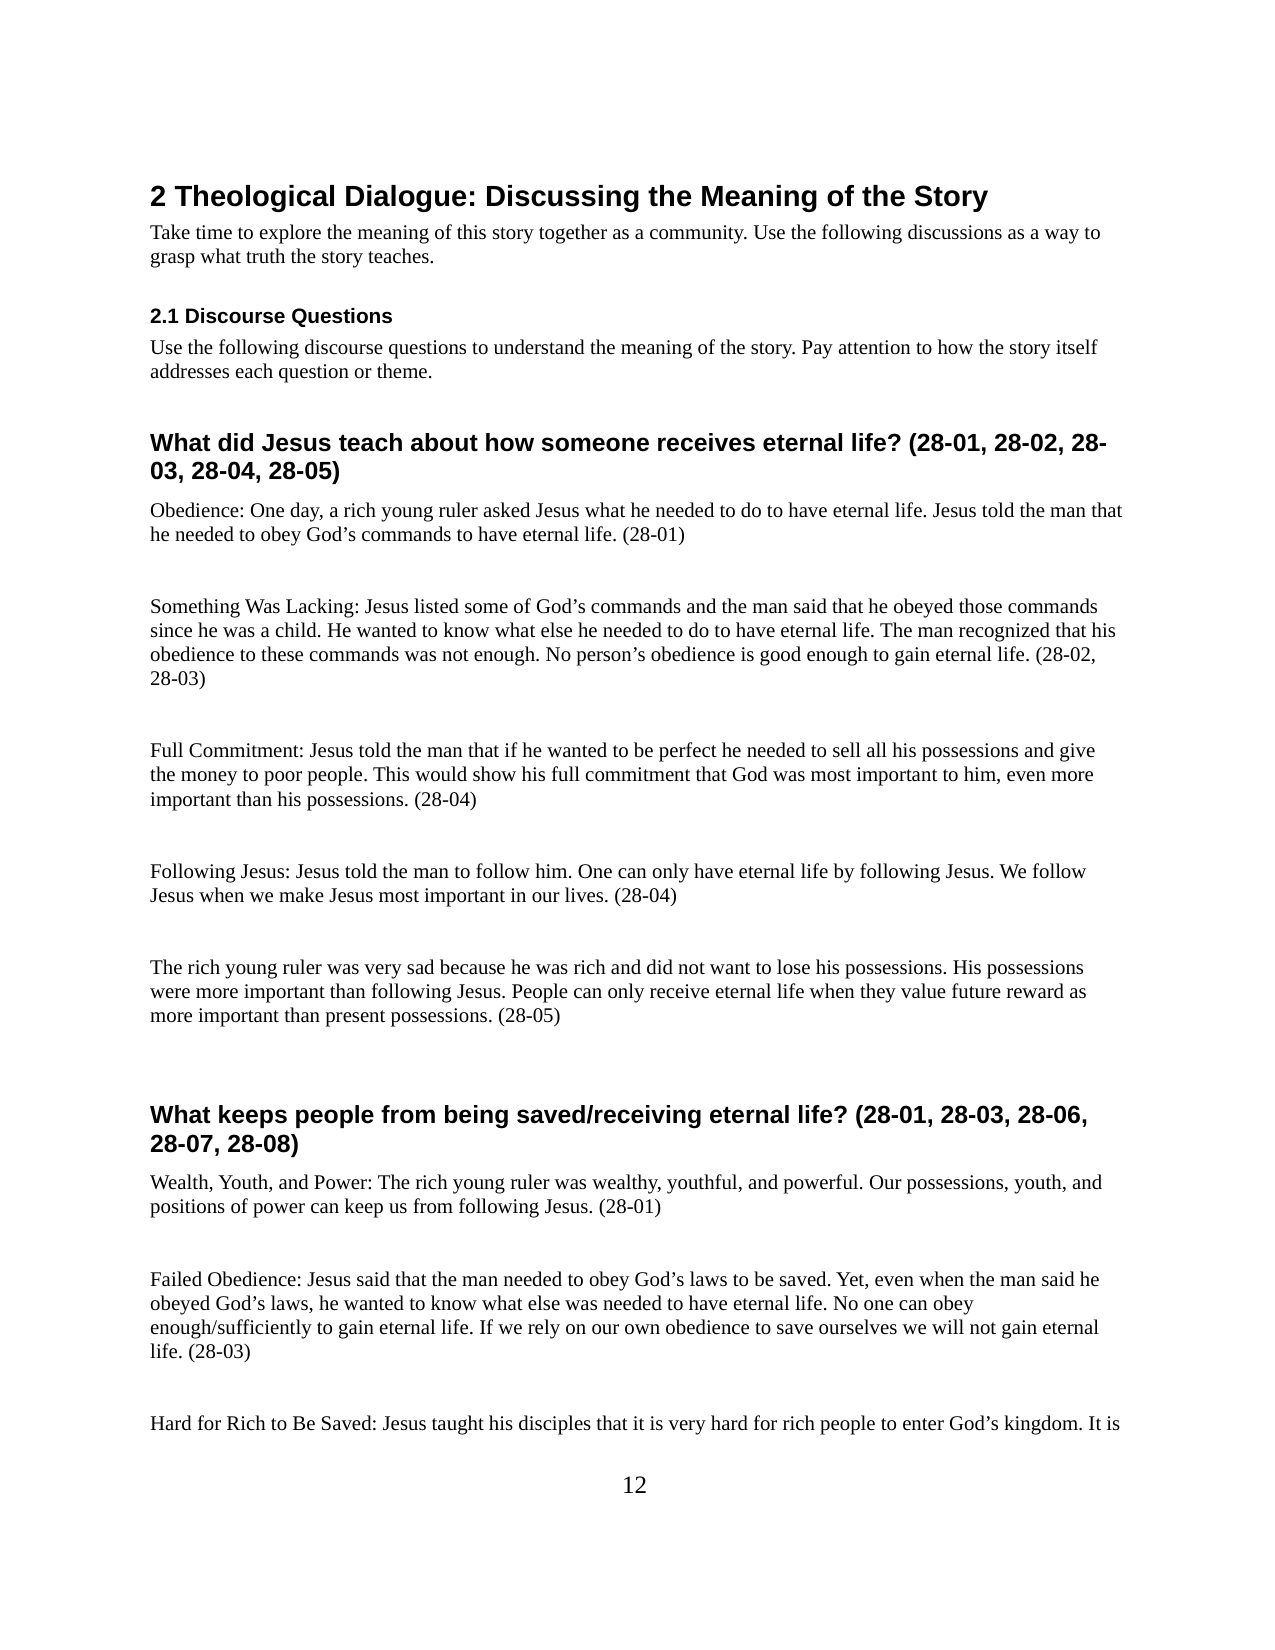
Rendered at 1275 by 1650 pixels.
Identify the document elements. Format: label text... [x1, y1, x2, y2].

text Take time to explore the meaning of this story together as a community. Use the following discussions as a way to grasp what truth the story teaches. [150, 220, 1125, 268]
text Full Commitment: Jesus told the man that if he wanted to be perfect he needed to sell all his possessions and give the money to poor people. This would show his full commitment that God was most important to him, even more important than his possessions. (28-04) [150, 738, 1125, 811]
subtitle What keeps people from being saved/receiving eternal life? (28-01, 28-03, 28-06, 28-07, 28-08) [150, 1101, 1125, 1158]
text Obedience: One day, a rich young ruler asked Jesus what he needed to do to have eternal life. Jesus told the man that he needed to obey God’s commands to have eternal life. (28-01) [150, 497, 1125, 546]
subtitle 2.1 Discourse Questions [150, 304, 1125, 328]
text The rich young ruler was very sad because he was rich and did not want to lose his possessions. His possessions were more important than following Jesus. People can only receive eternal life when they value future reward as more important than present possessions. (28-05) [150, 955, 1125, 1027]
text Use the following discourse questions to understand the meaning of the story. Pay attention to how the story itself addresses each question or theme. [150, 335, 1125, 383]
text Hard for Rich to Be Saved: Jesus taught his disciples that it is very hard for rich people to enter God’s kingdom. It is [150, 1411, 1125, 1435]
text Something Was Lacking: Jesus listed some of God’s commands and the man said that he obeyed those commands since he was a child. He wanted to know what else he needed to do to have eternal life. The man recognized that his obedience to these commands was not enough. No person’s obedience is good enough to gain eternal life. (28-02, 28-03) [150, 594, 1125, 690]
subtitle 2 Theological Dialogue: Discussing the Meaning of the Story [150, 179, 1125, 212]
text Failed Obedience: Jesus said that the man needed to obey God’s laws to be saved. Yet, even when the man said he obeyed God’s laws, he wanted to know what else was needed to have eternal life. No one can obey enough/sufficiently to gain eternal life. If we rely on our own obedience to save ourselves we will not gain eternal life. (28-03) [150, 1266, 1125, 1363]
text Following Jesus: Jesus told the man to follow him. One can only have eternal life by following Jesus. We follow Jesus when we make Jesus most important in our lives. (28-04) [150, 859, 1125, 907]
text Wealth, Youth, and Power: The rich young ruler was wealthy, youthful, and powerful. Our possessions, youth, and positions of power can keep us from following Jesus. (28-01) [150, 1170, 1125, 1218]
subtitle What did Jesus teach about how someone receives eternal life? (28-01, 28-02, 28-03, 28-04, 28-05) [150, 428, 1125, 485]
